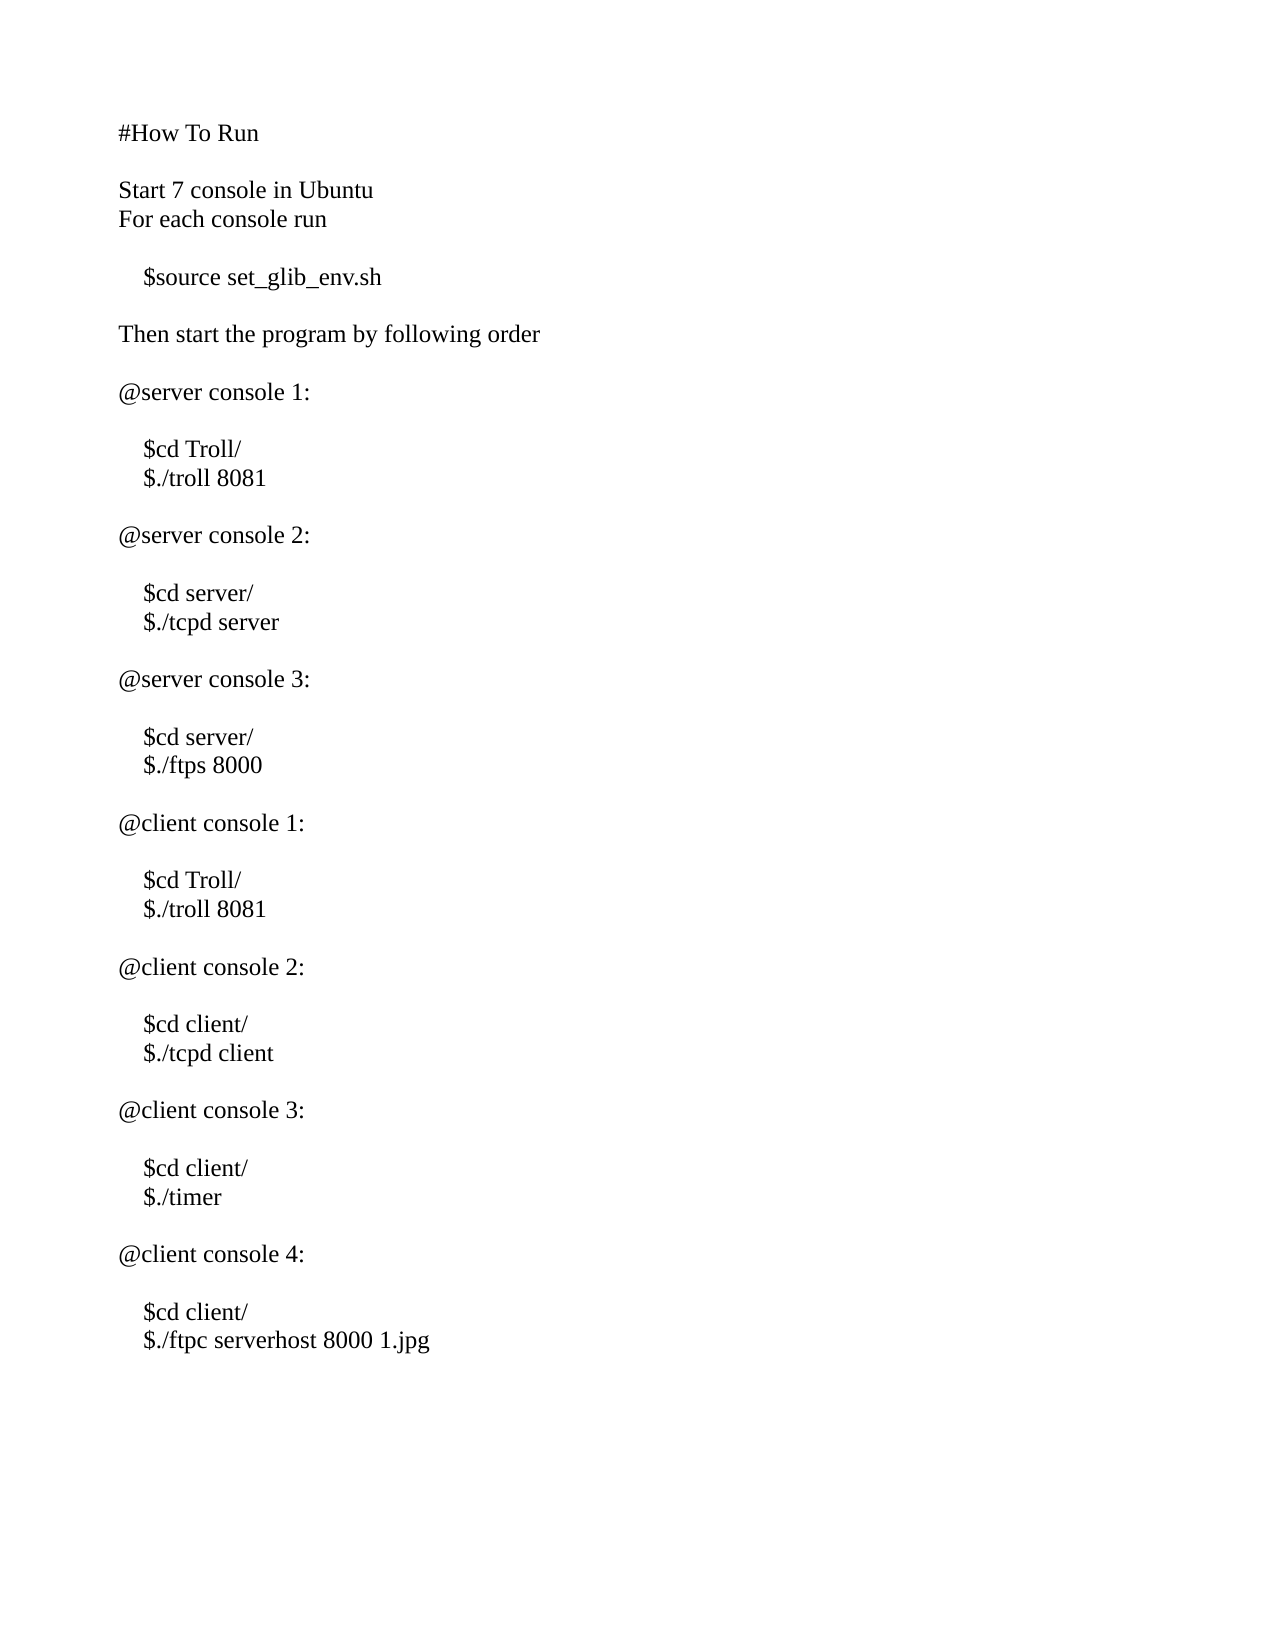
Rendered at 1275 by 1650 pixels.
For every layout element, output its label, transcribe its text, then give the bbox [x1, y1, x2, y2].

text $cd Troll/ [118, 866, 1157, 894]
text @server console 3: [118, 664, 1157, 693]
text #How To Run [118, 118, 1157, 147]
text $./troll 8081 [118, 894, 1157, 923]
text $cd server/ [118, 578, 1157, 607]
text $./timer [118, 1182, 1157, 1211]
text Then start the program by following order [118, 319, 1157, 348]
text $source set_glib_env.sh [118, 262, 1157, 291]
text @client console 4: [118, 1239, 1157, 1268]
text $./troll 8081 [118, 463, 1157, 492]
text $./tcpd client [118, 1038, 1157, 1067]
text @client console 2: [118, 952, 1157, 981]
text $./ftps 8000 [118, 751, 1157, 779]
text $cd server/ [118, 722, 1157, 751]
text @server console 1: [118, 377, 1157, 406]
text $cd client/ [118, 1009, 1157, 1038]
text $./tcpd server [118, 607, 1157, 636]
text @server console 2: [118, 521, 1157, 549]
text $./ftpc serverhost 8000 1.jpg [118, 1326, 1157, 1354]
text $cd client/ [118, 1297, 1157, 1326]
text @client console 3: [118, 1096, 1157, 1124]
text @client console 1: [118, 808, 1157, 837]
text For each console run [118, 204, 1157, 233]
text Start 7 console in Ubuntu [118, 176, 1157, 204]
text $cd Troll/ [118, 434, 1157, 463]
text $cd client/ [118, 1153, 1157, 1182]
